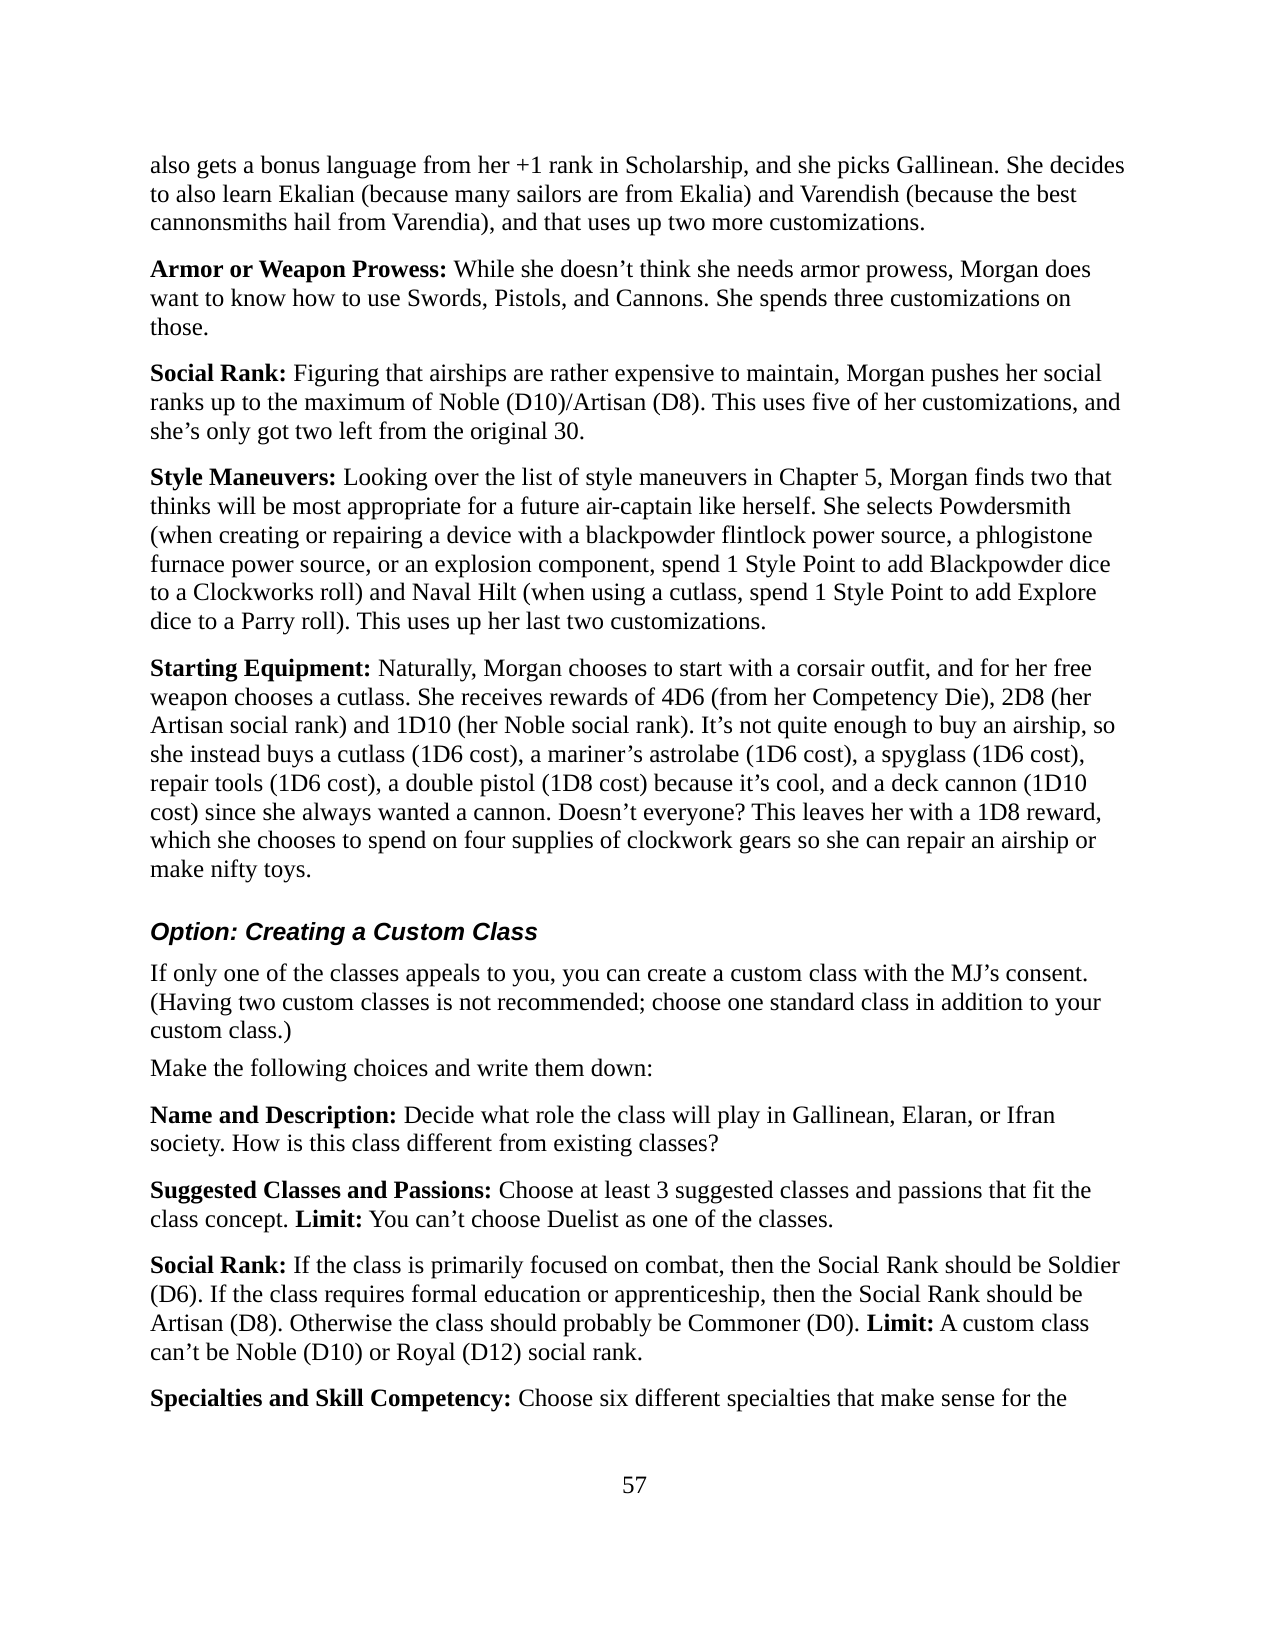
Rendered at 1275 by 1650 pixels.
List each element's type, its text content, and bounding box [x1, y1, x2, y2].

text Suggested Classes and Passions: Choose at least 3 suggested classes and passions that fit the class concept. Limit: You can’t choose Duelist as one of the classes. [150, 1175, 1125, 1233]
subtitle Option: Creating a Custom Class [150, 917, 1125, 945]
text Starting Equipment: Naturally, Morgan chooses to start with a corsair outfit, and for her free weapon chooses a cutlass. She receives rewards of 4D6 (from her Competency Die), 2D8 (her Artisan social rank) and 1D10 (her Noble social rank). It’s not quite enough to buy an airship, so she instead buys a cutlass (1D6 cost), a mariner’s astrolabe (1D6 cost), a spyglass (1D6 cost), repair tools (1D6 cost), a double pistol (1D8 cost) because it’s cool, and a deck cannon (1D10 cost) since she always wanted a cannon. Doesn’t everyone? This leaves her with a 1D8 reward, which she chooses to spend on four supplies of clockwork gears so she can repair an airship or make nifty toys. [150, 653, 1125, 883]
text Armor or Weapon Prowess: While she doesn’t think she needs armor prowess, Morgan does want to know how to use Swords, Pistols, and Cannons. She spends three customizations on those. [150, 254, 1125, 340]
text Name and Description: Decide what role the class will play in Gallinean, Elaran, or Ifran society. How is this class different from existing classes? [150, 1100, 1125, 1157]
text If only one of the classes appeals to you, you can create a custom class with the MJ’s consent. (Having two custom classes is not recommended; choose one standard class in addition to your custom class.) [150, 958, 1125, 1044]
text Style Maneuvers: Looking over the list of style maneuvers in Chapter 5, Morgan finds two that thinks will be most appropriate for a future air-captain like herself. She selects Powdersmith (when creating or repairing a device with a blackpowder flintlock power source, a phlogistone furnace power source, or an explosion component, spend 1 Style Point to add Blackpowder dice to a Clockworks roll) and Naval Hilt (when using a cutlass, spend 1 Style Point to add Explore dice to a Parry roll). This uses up her last two customizations. [150, 462, 1125, 635]
text Specialties and Skill Competency: Choose six different specialties that make sense for the [150, 1383, 1125, 1412]
text Make the following choices and write them down: [150, 1053, 1125, 1082]
text Social Rank: Figuring that airships are rather expensive to maintain, Morgan pushes her social ranks up to the maximum of Noble (D10)/Artisan (D8). This uses five of her customizations, and she’s only got two left from the original 30. [150, 358, 1125, 444]
text also gets a bonus language from her +1 rank in Scholarship, and she picks Gallinean. She decides to also learn Ekalian (because many sailors are from Ekalia) and Varendish (because the best cannonsmiths hail from Varendia), and that uses up two more customizations. [150, 150, 1125, 236]
text Social Rank: If the class is primarily focused on combat, then the Social Rank should be Soldier (D6). If the class requires formal education or apprenticeship, then the Social Rank should be Artisan (D8). Otherwise the class should probably be Commoner (D0). Limit: A custom class can’t be Noble (D10) or Royal (D12) social rank. [150, 1251, 1125, 1366]
